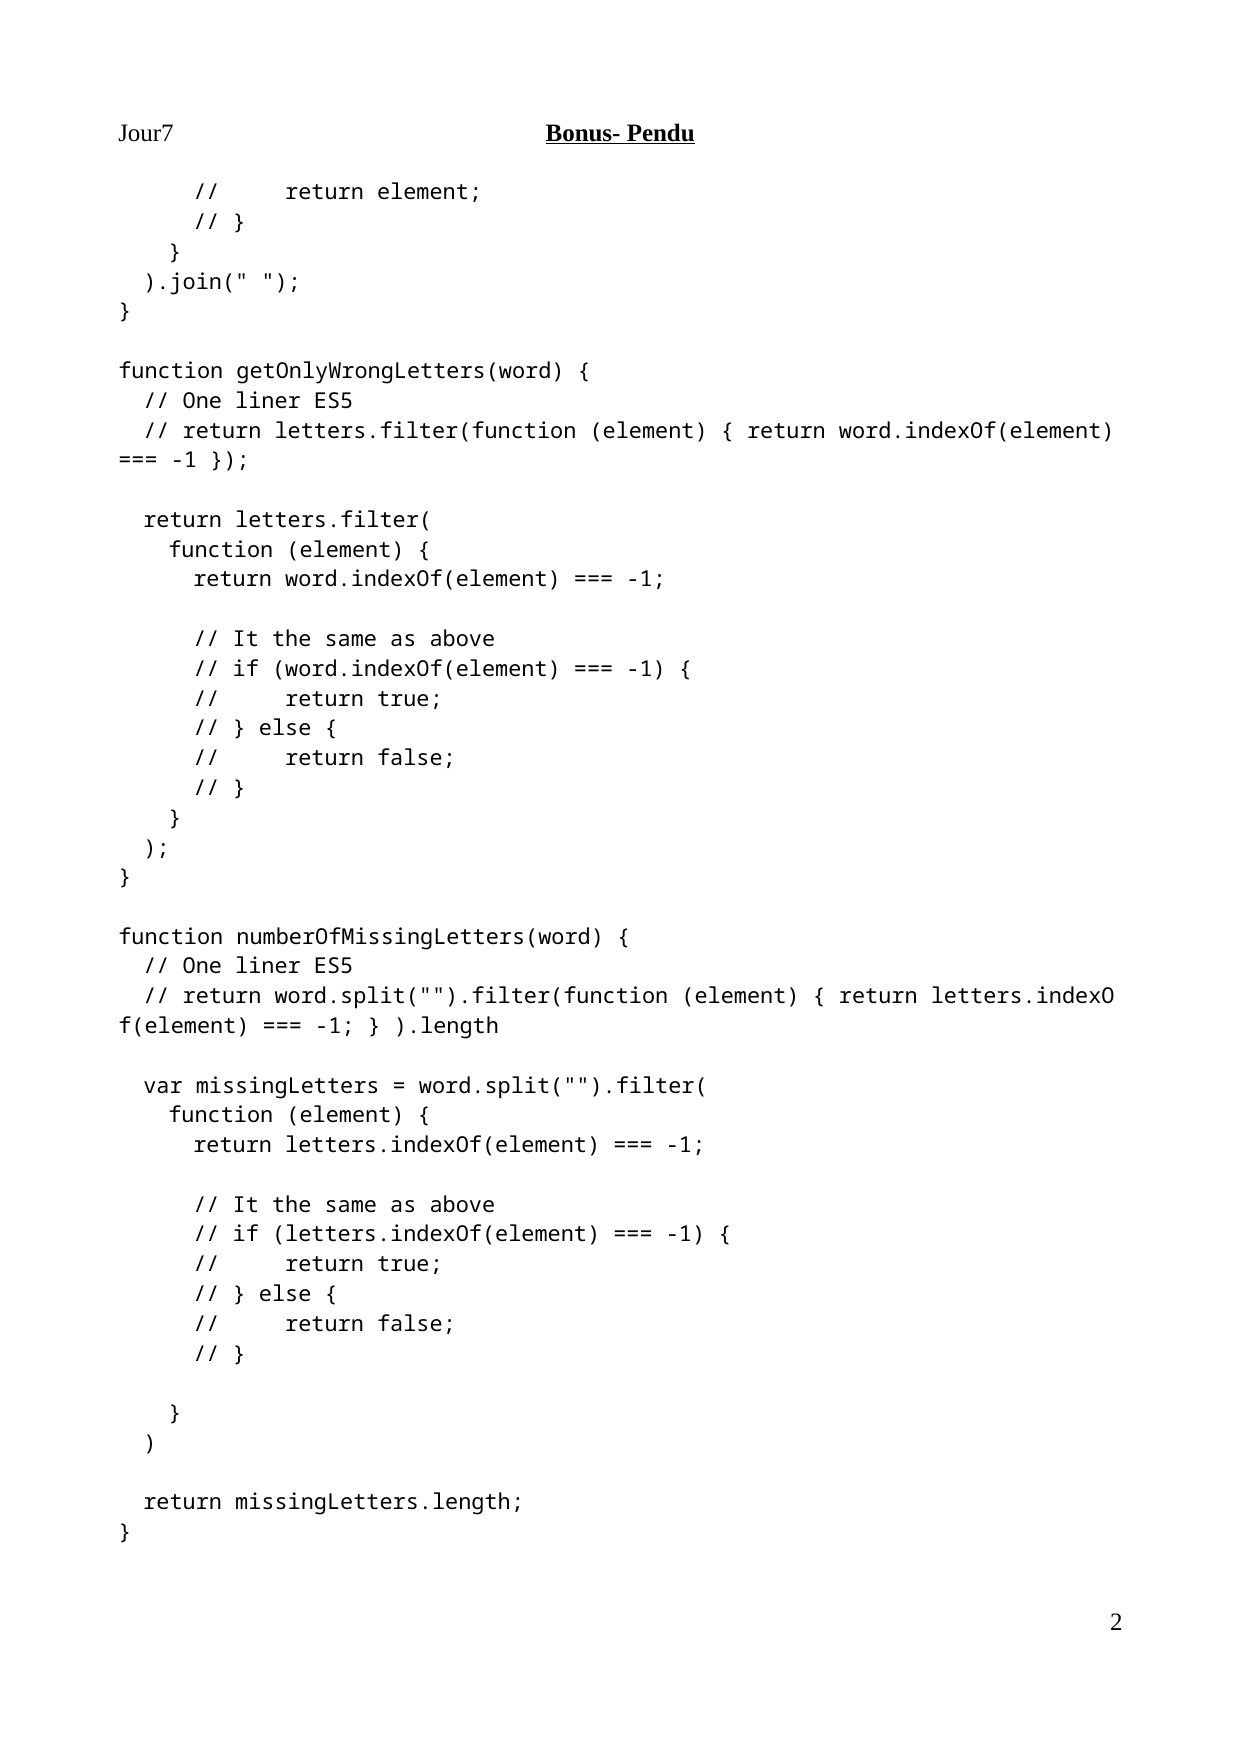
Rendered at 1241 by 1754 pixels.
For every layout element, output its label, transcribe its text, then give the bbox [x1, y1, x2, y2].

text // return false; [118, 1308, 1122, 1338]
text // return false; [118, 742, 1122, 772]
text // if (word.indexOf(element) === -1) { [118, 653, 1122, 682]
text ).join(" "); [118, 266, 1122, 296]
text // } [118, 1338, 1122, 1367]
text // if (letters.indexOf(element) === -1) { [118, 1218, 1122, 1248]
text // One liner ES5 [118, 385, 1122, 414]
text } [118, 236, 1122, 266]
text ); [118, 831, 1122, 861]
text // return word.split("").filter(function (element) { return letters.indexOf(element) === -1; } ).length [118, 980, 1122, 1040]
text function numberOfMissingLetters(word) { [118, 921, 1122, 951]
text // } [118, 206, 1122, 236]
text return letters.filter( [118, 504, 1122, 534]
text return word.indexOf(element) === -1; [118, 563, 1122, 593]
text // return letters.filter(function (element) { return word.indexOf(element) === -1 }); [118, 414, 1122, 474]
text // return true; [118, 682, 1122, 712]
text return letters.indexOf(element) === -1; [118, 1129, 1122, 1159]
text // } else { [118, 712, 1122, 742]
text } [118, 1397, 1122, 1427]
text // It the same as above [118, 1189, 1122, 1218]
text } [118, 1516, 1122, 1546]
text // It the same as above [118, 623, 1122, 653]
text var missingLetters = word.split("").filter( [118, 1069, 1122, 1099]
text function (element) { [118, 534, 1122, 563]
text // } else { [118, 1278, 1122, 1308]
text function getOnlyWrongLetters(word) { [118, 355, 1122, 385]
text function (element) { [118, 1099, 1122, 1129]
text } [118, 296, 1122, 325]
text // One liner ES5 [118, 951, 1122, 980]
text } [118, 802, 1122, 831]
text // return element; [118, 176, 1122, 206]
text // return true; [118, 1248, 1122, 1278]
text return missingLetters.length; [118, 1486, 1122, 1516]
text // } [118, 772, 1122, 802]
text } [118, 861, 1122, 891]
text ) [118, 1427, 1122, 1457]
